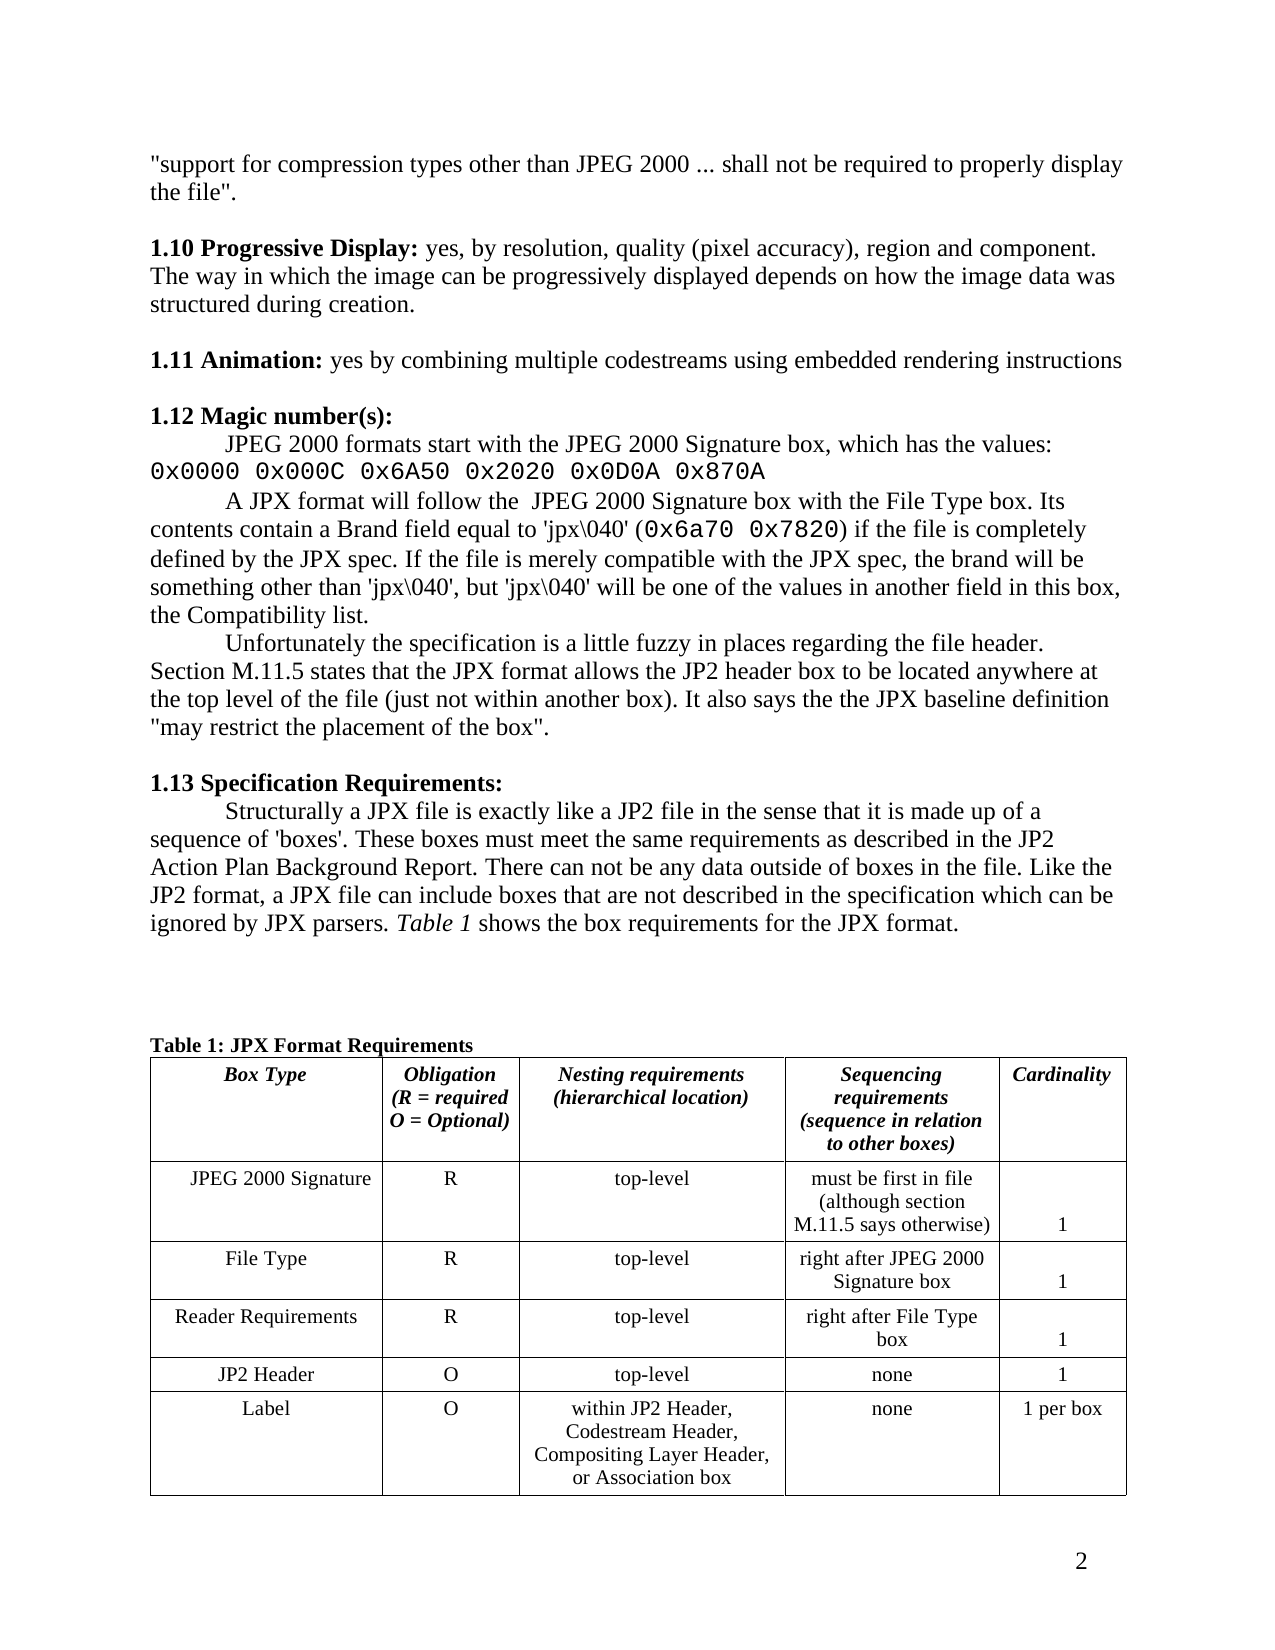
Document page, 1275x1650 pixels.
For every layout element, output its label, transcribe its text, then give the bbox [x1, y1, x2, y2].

table_cell 1 per box [1000, 1392, 1126, 1495]
table_cell R [383, 1242, 519, 1299]
table_header Box Type [151, 1058, 382, 1161]
table_cell R [383, 1162, 519, 1241]
text Table 1: JPX Format Requirements [150, 1034, 1125, 1057]
text A JPX format will follow the JPEG 2000 Signature box with the File Type box. Its contents contain a Brand field equal to 'jpx\040' (0x6a70 0x7820) if the file is completely defined by the JPX spec. If the file is merely compatible with the JPX spec, the brand will be something other than 'jpx\040', but 'jpx\040' will be one of the values in another field in this box, the Compatibility list. [150, 487, 1125, 629]
text Structurally a JPX file is exactly like a JP2 file in the sense that it is made up of a sequence of 'boxes'. These boxes must meet the same requirements as described in the JP2 Action Plan Background Report. There can not be any data outside of boxes in the file. Like the JP2 format, a JPX file can include boxes that are not described in the specification which can be ignored by JPX parsers. Table 1 shows the box requirements for the JPX format. [150, 797, 1125, 937]
text 1.12 Magic number(s): [150, 402, 1125, 430]
table_cell O [383, 1392, 519, 1495]
table_header Nesting requirements (hierarchical location) [520, 1058, 784, 1161]
table_cell O [383, 1358, 519, 1391]
table_cell must be first in file (although section M.11.5 says otherwise) [786, 1162, 999, 1241]
table_cell Label [151, 1392, 382, 1495]
table_cell 1 [1000, 1162, 1126, 1241]
table_cell JP2 Header [151, 1358, 382, 1391]
table_cell R [383, 1300, 519, 1357]
table_cell none [786, 1358, 999, 1391]
table_cell 1 [1000, 1358, 1126, 1391]
table_header Sequencing requirements (sequence in relation to other boxes) [786, 1058, 999, 1161]
table_cell top-level [520, 1242, 784, 1299]
table_cell none [786, 1392, 999, 1495]
text 1.13 Specification Requirements: [150, 769, 1125, 797]
table_cell File Type [151, 1242, 382, 1299]
text 1.10 Progressive Display: yes, by resolution, quality (pixel accuracy), region and component. The way in which the image can be progressively displayed depends on how the image data was structured during creation. [150, 234, 1125, 318]
table_cell within JP2 Header, Codestream Header, Compositing Layer Header, or Association box [520, 1392, 784, 1495]
table_header Cardinality [1000, 1058, 1126, 1161]
table_cell JPEG 2000 Signature [151, 1162, 382, 1241]
table_header Obligation (R = required O = Optional) [383, 1058, 519, 1161]
text JPEG 2000 formats start with the JPEG 2000 Signature box, which has the values: 0x0000 0x000C 0x6A50 0x2020 0x0D0A 0x870A [150, 430, 1125, 487]
table_cell top-level [520, 1162, 784, 1241]
text Unfortunately the specification is a little fuzzy in places regarding the file header. Section M.11.5 states that the JPX format allows the JP2 header box to be located anywhere at the top level of the file (just not within another box). It also says the the JPX baseline definition "may restrict the placement of the box". [150, 629, 1125, 741]
text 1.11 Animation: yes by combining multiple codestreams using embedded rendering instructions [150, 346, 1125, 374]
table_cell 1 [1000, 1242, 1126, 1299]
table_cell right after File Type box [786, 1300, 999, 1357]
table_cell top-level [520, 1358, 784, 1391]
table_cell Reader Requirements [151, 1300, 382, 1357]
text "support for compression types other than JPEG 2000 ... shall not be required to properly display the file". [150, 150, 1125, 206]
table_cell 1 [1000, 1300, 1126, 1357]
table_cell right after JPEG 2000 Signature box [786, 1242, 999, 1299]
table_cell top-level [520, 1300, 784, 1357]
